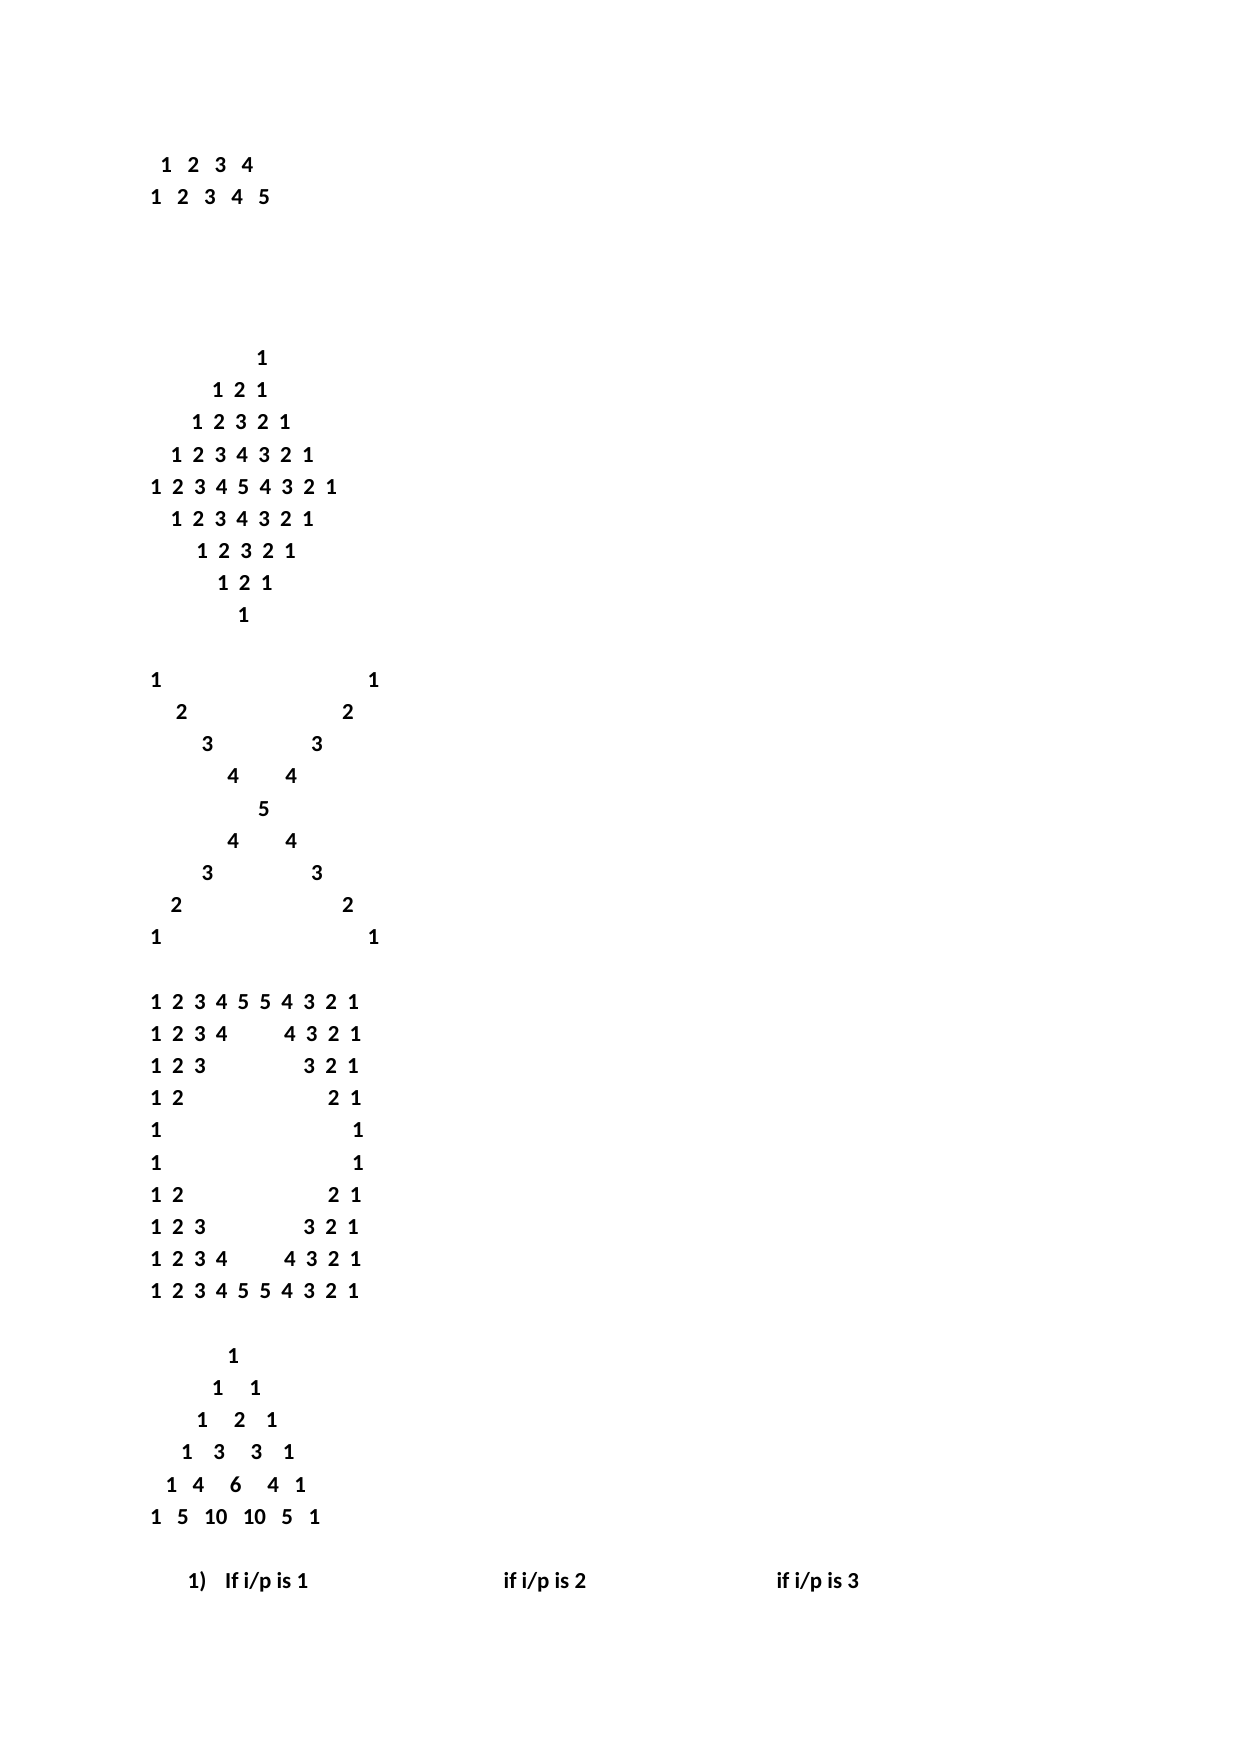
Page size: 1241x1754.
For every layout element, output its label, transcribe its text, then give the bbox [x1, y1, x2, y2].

text 4 4 [150, 826, 1090, 854]
text 1 4 6 4 1 [150, 1470, 1090, 1498]
text 2 2 [150, 890, 1090, 918]
text 5 [150, 794, 1090, 822]
text 1 2 3 2 1 [150, 407, 1090, 436]
text 1 2 3 3 2 1 [150, 1212, 1090, 1240]
text 3 3 [150, 858, 1090, 886]
text 1 2 1 [150, 568, 1090, 596]
text 1 1 [150, 1148, 1090, 1176]
text 1 2 3 2 1 [150, 536, 1090, 564]
text 1 2 3 4 5 4 3 2 1 [150, 472, 1090, 500]
text 1 2 1 [150, 375, 1090, 403]
text 1 2 3 4 3 2 1 [150, 440, 1090, 468]
text 1 5 10 10 5 1 [150, 1502, 1090, 1530]
text 1 2 3 4 3 2 1 [150, 504, 1090, 532]
text 1 1 [150, 1373, 1090, 1401]
text 1 2 2 1 [150, 1083, 1090, 1111]
text 1 1 [150, 1116, 1090, 1144]
text 1 1 [150, 922, 1090, 951]
text 1 2 3 4 4 3 2 1 [150, 1019, 1090, 1047]
text 4 4 [150, 762, 1090, 789]
text 1 2 3 4 5 5 4 3 2 1 [150, 1277, 1090, 1304]
text 1 2 1 [150, 1405, 1090, 1433]
text 3 3 [150, 729, 1090, 757]
text 1 2 3 3 2 1 [150, 1051, 1090, 1079]
list If i/p is 1 if i/p is 2 if i/p is 3 [187, 1566, 1090, 1594]
list 1 [187, 343, 1090, 371]
list 1 1 [150, 665, 1090, 693]
text 1 [150, 601, 1090, 629]
list 1 [150, 1341, 1090, 1369]
text 1 2 2 1 [150, 1180, 1090, 1208]
text 1 2 3 4 4 3 2 1 [150, 1244, 1090, 1272]
list 1 2 3 4 5 5 4 3 2 1 [150, 987, 1090, 1015]
text 2 2 [150, 697, 1090, 725]
text 1 3 3 1 [150, 1437, 1090, 1466]
text 1 2 3 4 5 [150, 182, 1090, 210]
text 1 2 3 4 [150, 150, 1090, 178]
